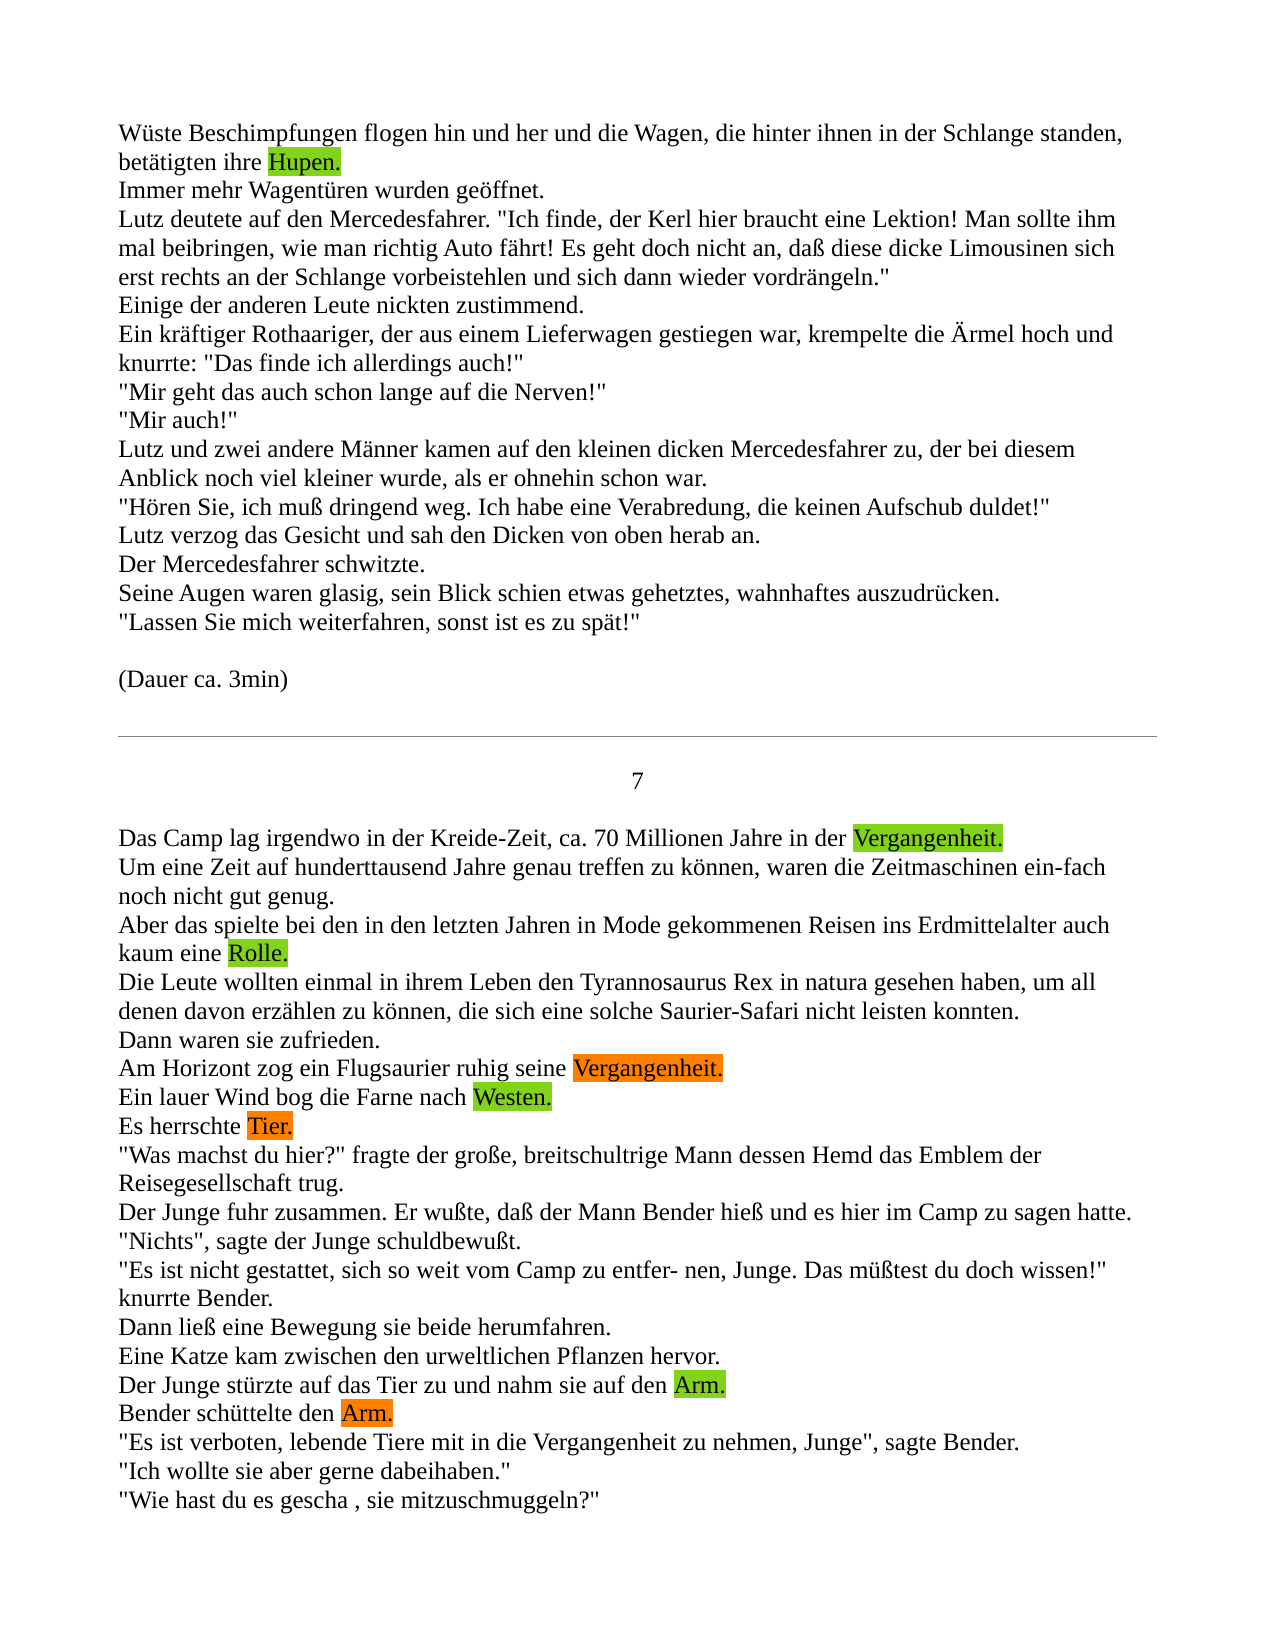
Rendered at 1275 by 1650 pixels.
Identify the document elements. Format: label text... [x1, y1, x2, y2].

text Ein lauer Wind bog die Farne nach Westen. [118, 1082, 1157, 1111]
text "Mir auch!" [118, 406, 1157, 434]
text "Hören Sie, ich muß dringend weg. Ich habe eine Verabredung, die keinen Aufschub duldet!" [118, 492, 1157, 521]
text Der Junge fuhr zusammen. Er wußte, daß der Mann Bender hieß und es hier im Camp zu sagen hatte. [118, 1197, 1157, 1226]
text Der Junge stürzte auf das Tier zu und nahm sie auf den Arm. [118, 1370, 1157, 1398]
text 7 [118, 766, 1157, 795]
text "Nichts", sagte der Junge schuldbewußt. [118, 1226, 1157, 1255]
text Aber das spielte bei den in den letzten Jahren in Mode gekommenen Reisen ins Erdmittelalter auch kaum eine Rolle. [118, 910, 1157, 967]
text "Mir geht das auch schon lange auf die Nerven!" [118, 377, 1157, 406]
text Der Mercedesfahrer schwitzte. [118, 549, 1157, 578]
text Lutz verzog das Gesicht und sah den Dicken von oben herab an. [118, 521, 1157, 549]
text "Was machst du hier?" fragte der große, breitschultrige Mann dessen Hemd das Emblem der Reisegesellschaft trug. [118, 1140, 1157, 1197]
text Um eine Zeit auf hunderttausend Jahre genau treffen zu können, waren die Zeitmaschinen ein-fach noch nicht gut genug. [118, 852, 1157, 910]
text "Wie hast du es gescha , sie mitzuschmuggeln?" [118, 1485, 1157, 1513]
text Bender schüttelte den Arm. [118, 1398, 1157, 1427]
text denen davon erzählen zu können, die sich eine solche Saurier-Safari nicht leisten konnten. [118, 996, 1157, 1025]
text (Dauer ca. 3min) [118, 664, 1157, 693]
text Immer mehr Wagentüren wurden geöffnet. [118, 176, 1157, 204]
text Das Camp lag irgendwo in der Kreide-Zeit, ca. 70 Millionen Jahre in der Vergangenheit. [118, 823, 1157, 852]
text Die Leute wollten einmal in ihrem Leben den Tyrannosaurus Rex in natura gesehen haben, um all [118, 967, 1157, 996]
text Es herrschte Tier. [118, 1111, 1157, 1140]
text "Lassen Sie mich weiterfahren, sonst ist es zu spät!" [118, 607, 1157, 636]
text Dann ließ eine Bewegung sie beide herumfahren. [118, 1312, 1157, 1341]
text Lutz deutete auf den Mercedesfahrer. "Ich finde, der Kerl hier braucht eine Lektion! Man sollte ihm mal beibringen, wie man richtig Auto fährt! Es geht doch nicht an, daß diese dicke Limousinen sich erst rechts an der Schlange vorbeistehlen und sich dann wieder vordrängeln." [118, 204, 1157, 291]
text Dann waren sie zufrieden. [118, 1025, 1157, 1053]
text "Es ist verboten, lebende Tiere mit in die Vergangenheit zu nehmen, Junge", sagte Bender. [118, 1427, 1157, 1456]
text "Es ist nicht gestattet, sich so weit vom Camp zu entfer- nen, Junge. Das müßtest du doch wissen!" knurrte Bender. [118, 1255, 1157, 1312]
text Einige der anderen Leute nickten zustimmend. [118, 291, 1157, 319]
text Seine Augen waren glasig, sein Blick schien etwas gehetztes, wahnhaftes auszudrücken. [118, 578, 1157, 607]
text Eine Katze kam zwischen den urweltlichen Pflanzen hervor. [118, 1341, 1157, 1370]
text Ein kräftiger Rothaariger, der aus einem Lieferwagen gestiegen war, krempelte die Ärmel hoch und knurrte: "Das finde ich allerdings auch!" [118, 319, 1157, 377]
text Am Horizont zog ein Flugsaurier ruhig seine Vergangenheit. [118, 1053, 1157, 1082]
text Wüste Beschimpfungen flogen hin und her und die Wagen, die hinter ihnen in der Schlange standen, betätigten ihre Hupen. [118, 118, 1157, 176]
text Lutz und zwei andere Männer kamen auf den kleinen dicken Mercedesfahrer zu, der bei diesem Anblick noch viel kleiner wurde, als er ohnehin schon war. [118, 434, 1157, 492]
text "Ich wollte sie aber gerne dabeihaben." [118, 1456, 1157, 1485]
